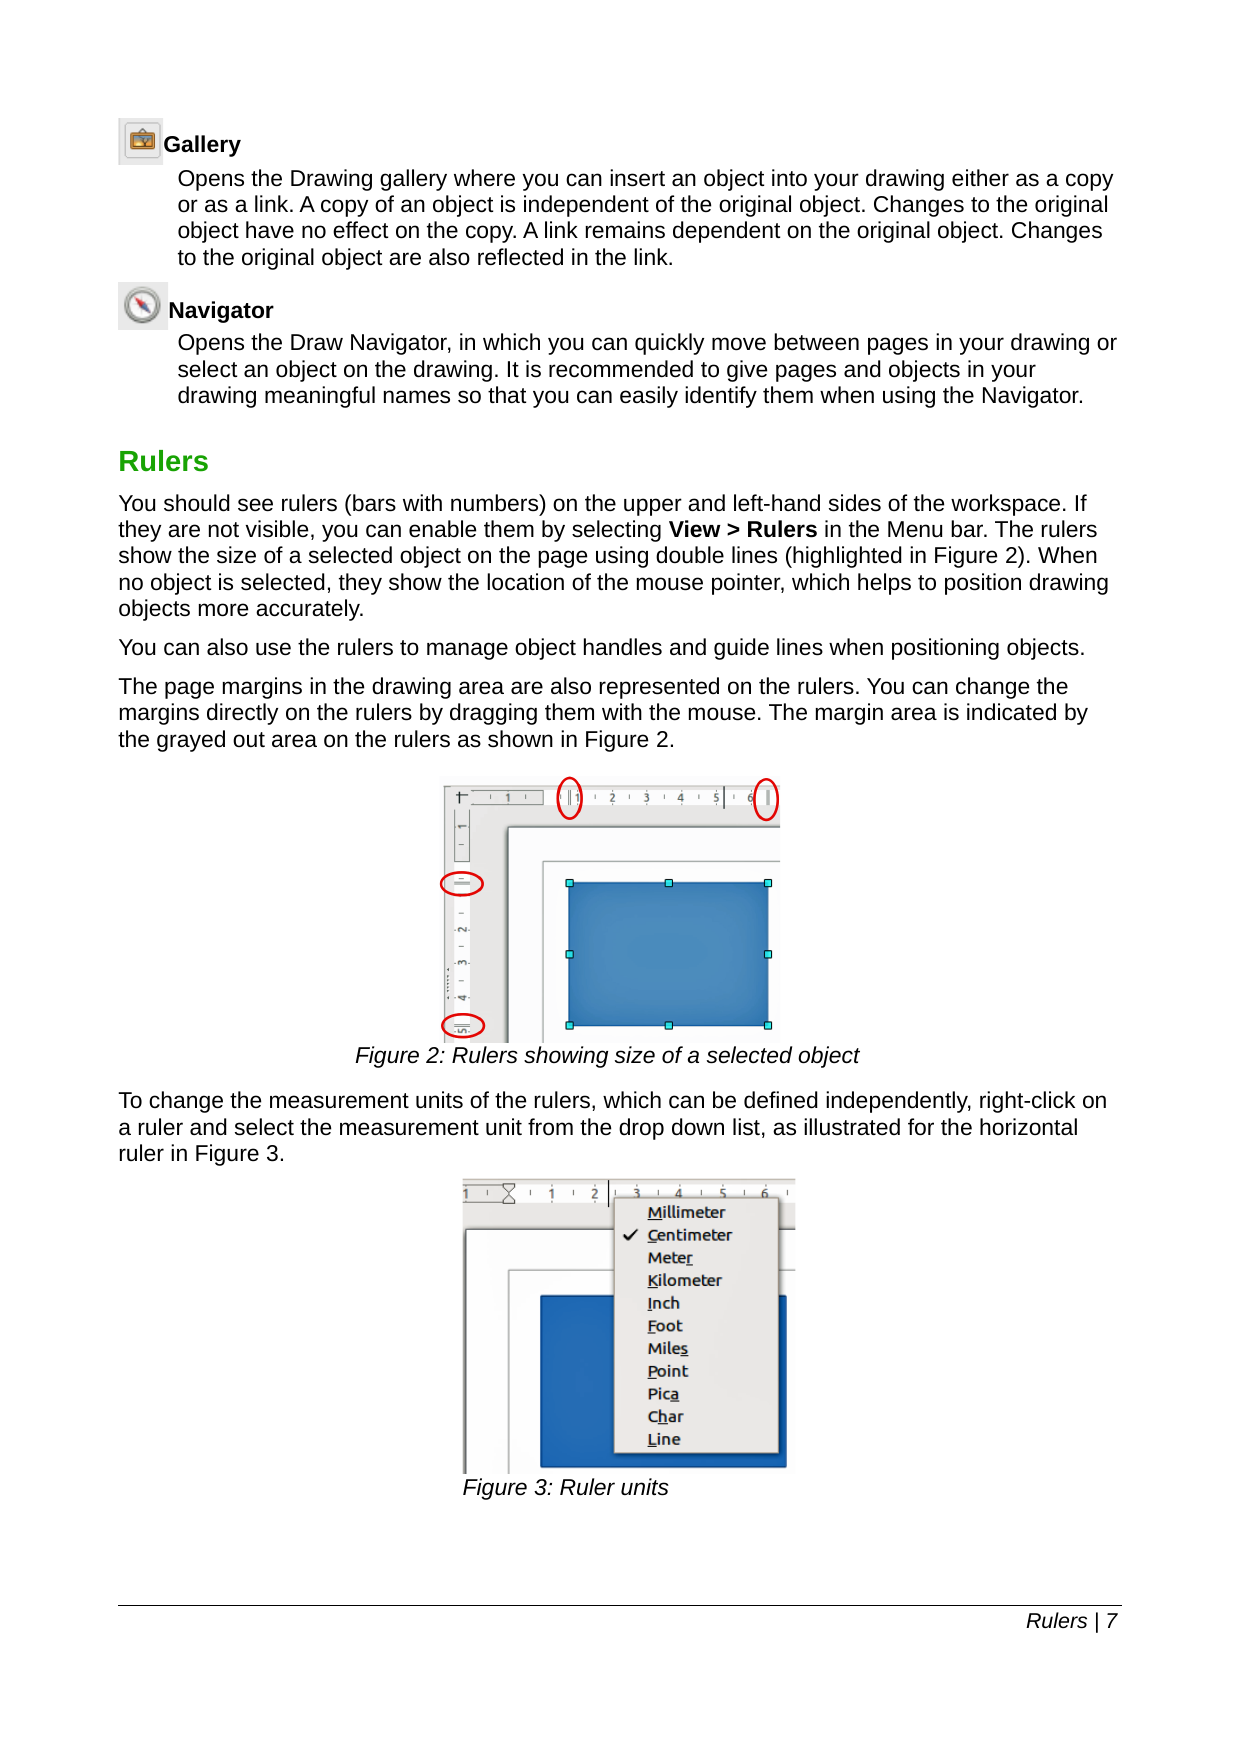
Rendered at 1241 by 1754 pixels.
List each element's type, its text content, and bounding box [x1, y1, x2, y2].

text To change the measurement units of the rulers, which can be defined independently, right-click on a ruler and select the measurement unit from the drop down list, as illustrated for the horizontal ruler in Figure 3. [118, 1087, 1122, 1166]
picture [118, 282, 169, 330]
picture [439, 776, 781, 1043]
picture [462, 1178, 796, 1474]
picture [118, 118, 164, 165]
text You should see rulers (bars with numbers) on the upper and left-hand sides of the workspace. If they are not visible, you can enable them by selecting View > Rulers in the Menu bar. The rulers show the size of a selected object on the page using double lines (highlighted in Figure 2). When no object is selected, they show the location of the mouse pointer, which helps to position drawing objects more accurately. [118, 490, 1122, 622]
text Figure 2: Rulers showing size of a selected object [355, 776, 903, 1068]
subtitle Rulers [118, 444, 1122, 478]
text Opens the Draw Navigator, in which you can quickly move between pages in your drawing or select an object on the drawing. It is recommended to give pages and objects in your drawing meaningful names so that you can easily identify them when using the Navigator. [177, 329, 1122, 408]
text Opens the Drawing gallery where you can insert an object into your drawing either as a copy or as a link. A copy of an object is independent of the original object. Changes to the original object have no effect on the copy. A link remains dependent on the original object. Changes to the original object are also reflected in the link. [177, 164, 1122, 270]
text Figure 3: Ruler units [462, 1474, 796, 1500]
text The page margins in the drawing area are also represented on the rulers. You can change the margins directly on the rulers by dragging them with the mouse. The margin area is indicated by the grayed out area on the rulers as shown in Figure 2. [118, 673, 1122, 752]
text You can also use the rulers to manage object handles and guide lines when positioning objects. [118, 634, 1122, 660]
text Gallery [164, 118, 1122, 164]
text Navigator [169, 282, 1122, 329]
